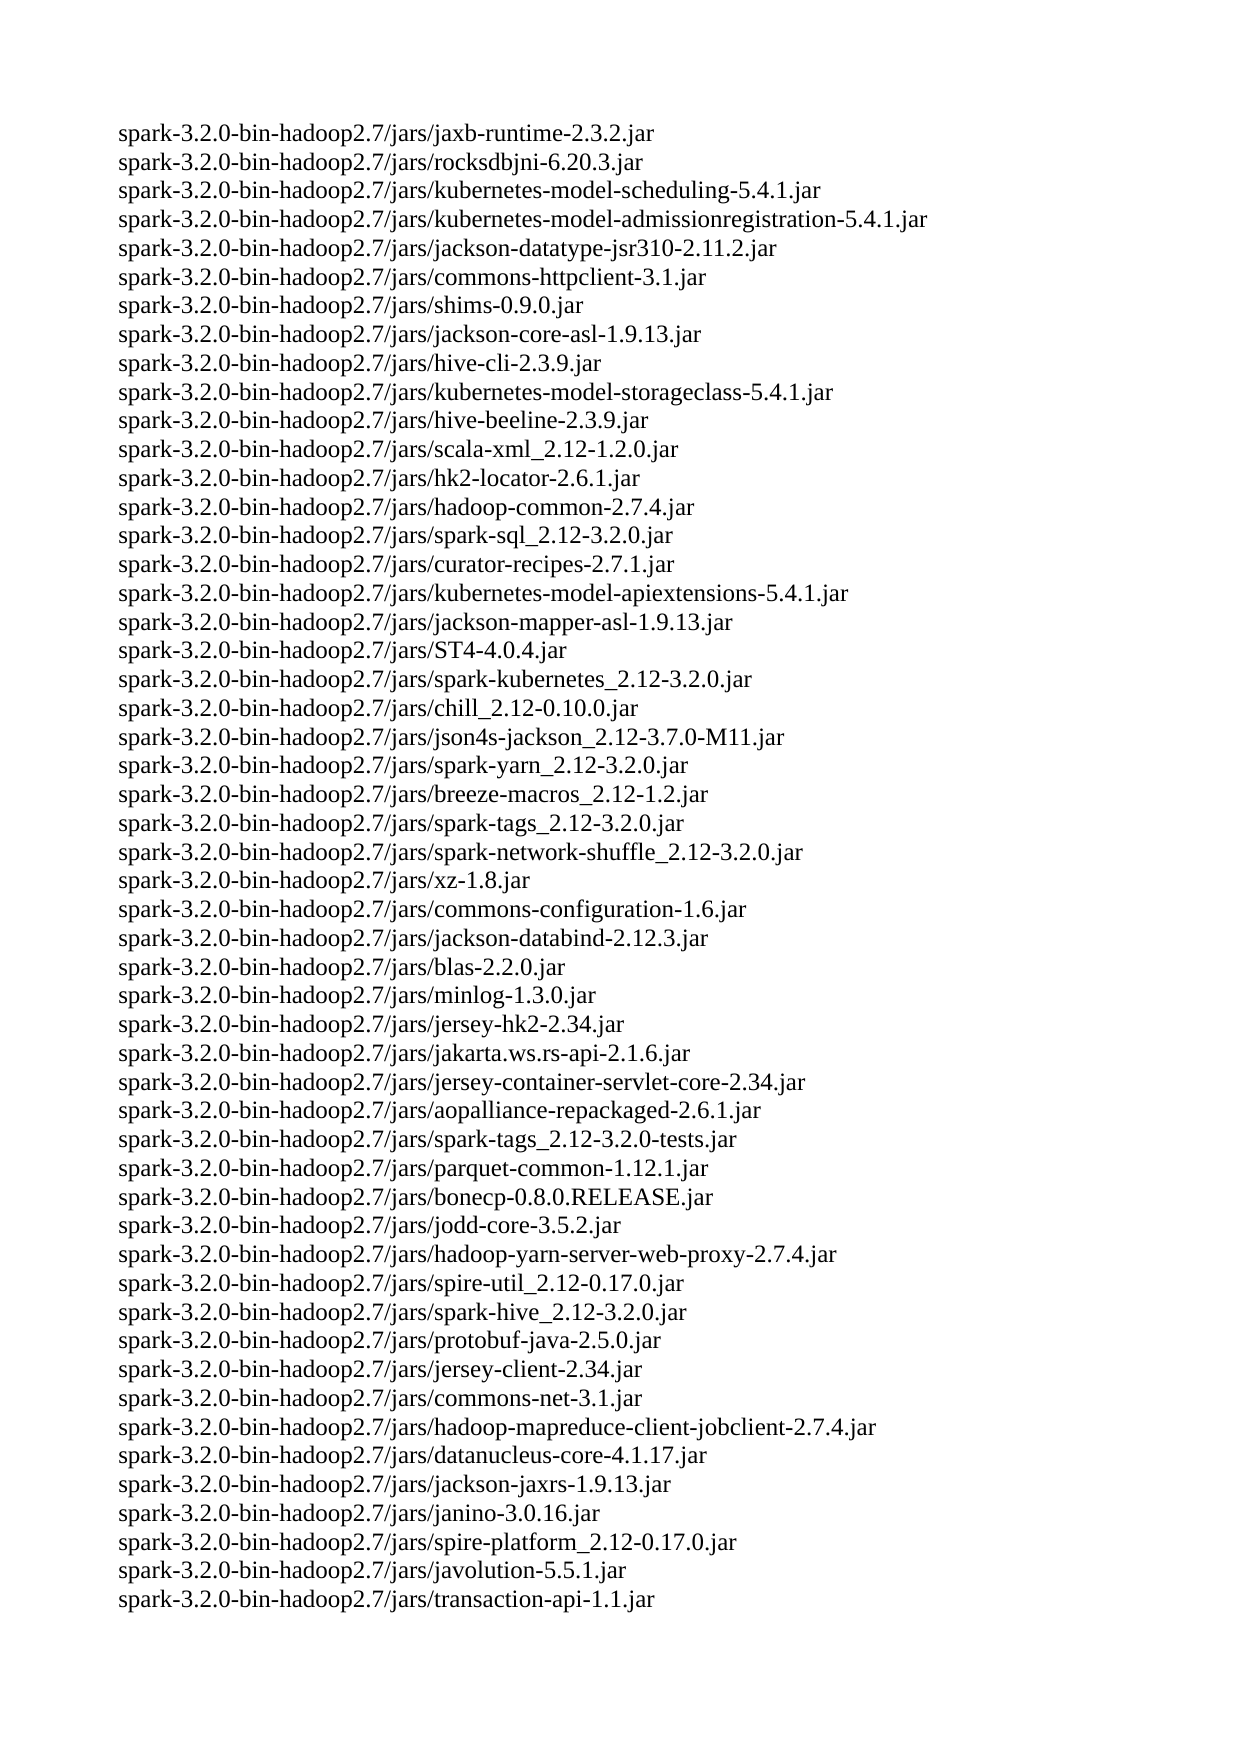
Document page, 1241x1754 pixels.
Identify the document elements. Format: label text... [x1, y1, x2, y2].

text spark-3.2.0-bin-hadoop2.7/jars/ST4-4.0.4.jar [118, 636, 1122, 664]
text spark-3.2.0-bin-hadoop2.7/jars/spark-hive_2.12-3.2.0.jar [118, 1297, 1122, 1326]
text spark-3.2.0-bin-hadoop2.7/jars/scala-xml_2.12-1.2.0.jar [118, 434, 1122, 463]
text spark-3.2.0-bin-hadoop2.7/jars/jakarta.ws.rs-api-2.1.6.jar [118, 1038, 1122, 1067]
text spark-3.2.0-bin-hadoop2.7/jars/jackson-mapper-asl-1.9.13.jar [118, 607, 1122, 636]
text spark-3.2.0-bin-hadoop2.7/jars/kubernetes-model-admissionregistration-5.4.1.jar [118, 204, 1122, 233]
text spark-3.2.0-bin-hadoop2.7/jars/jersey-hk2-2.34.jar [118, 1009, 1122, 1038]
text spark-3.2.0-bin-hadoop2.7/jars/spark-tags_2.12-3.2.0-tests.jar [118, 1124, 1122, 1153]
text spark-3.2.0-bin-hadoop2.7/jars/commons-net-3.1.jar [118, 1383, 1122, 1412]
text spark-3.2.0-bin-hadoop2.7/jars/kubernetes-model-storageclass-5.4.1.jar [118, 377, 1122, 406]
text spark-3.2.0-bin-hadoop2.7/jars/javolution-5.5.1.jar [118, 1556, 1122, 1584]
text spark-3.2.0-bin-hadoop2.7/jars/hive-cli-2.3.9.jar [118, 348, 1122, 377]
text spark-3.2.0-bin-hadoop2.7/jars/blas-2.2.0.jar [118, 952, 1122, 981]
text spark-3.2.0-bin-hadoop2.7/jars/aopalliance-repackaged-2.6.1.jar [118, 1096, 1122, 1124]
text spark-3.2.0-bin-hadoop2.7/jars/hadoop-mapreduce-client-jobclient-2.7.4.jar [118, 1412, 1122, 1441]
text spark-3.2.0-bin-hadoop2.7/jars/spire-platform_2.12-0.17.0.jar [118, 1527, 1122, 1556]
text spark-3.2.0-bin-hadoop2.7/jars/jodd-core-3.5.2.jar [118, 1211, 1122, 1239]
text spark-3.2.0-bin-hadoop2.7/jars/datanucleus-core-4.1.17.jar [118, 1441, 1122, 1469]
text spark-3.2.0-bin-hadoop2.7/jars/parquet-common-1.12.1.jar [118, 1153, 1122, 1182]
text spark-3.2.0-bin-hadoop2.7/jars/commons-configuration-1.6.jar [118, 894, 1122, 923]
text spark-3.2.0-bin-hadoop2.7/jars/spark-network-shuffle_2.12-3.2.0.jar [118, 837, 1122, 866]
text spark-3.2.0-bin-hadoop2.7/jars/hk2-locator-2.6.1.jar [118, 463, 1122, 492]
text spark-3.2.0-bin-hadoop2.7/jars/hadoop-common-2.7.4.jar [118, 492, 1122, 521]
text spark-3.2.0-bin-hadoop2.7/jars/spark-kubernetes_2.12-3.2.0.jar [118, 664, 1122, 693]
text spark-3.2.0-bin-hadoop2.7/jars/bonecp-0.8.0.RELEASE.jar [118, 1182, 1122, 1211]
text spark-3.2.0-bin-hadoop2.7/jars/janino-3.0.16.jar [118, 1498, 1122, 1527]
text spark-3.2.0-bin-hadoop2.7/jars/jaxb-runtime-2.3.2.jar [118, 118, 1122, 147]
text spark-3.2.0-bin-hadoop2.7/jars/protobuf-java-2.5.0.jar [118, 1326, 1122, 1354]
text spark-3.2.0-bin-hadoop2.7/jars/rocksdbjni-6.20.3.jar [118, 147, 1122, 176]
text spark-3.2.0-bin-hadoop2.7/jars/kubernetes-model-scheduling-5.4.1.jar [118, 176, 1122, 204]
text spark-3.2.0-bin-hadoop2.7/jars/commons-httpclient-3.1.jar [118, 262, 1122, 291]
text spark-3.2.0-bin-hadoop2.7/jars/kubernetes-model-apiextensions-5.4.1.jar [118, 578, 1122, 607]
text spark-3.2.0-bin-hadoop2.7/jars/jersey-client-2.34.jar [118, 1354, 1122, 1383]
text spark-3.2.0-bin-hadoop2.7/jars/jackson-datatype-jsr310-2.11.2.jar [118, 233, 1122, 262]
text spark-3.2.0-bin-hadoop2.7/jars/json4s-jackson_2.12-3.7.0-M11.jar [118, 722, 1122, 751]
text spark-3.2.0-bin-hadoop2.7/jars/breeze-macros_2.12-1.2.jar [118, 779, 1122, 808]
text spark-3.2.0-bin-hadoop2.7/jars/spark-yarn_2.12-3.2.0.jar [118, 751, 1122, 779]
text spark-3.2.0-bin-hadoop2.7/jars/jackson-jaxrs-1.9.13.jar [118, 1469, 1122, 1498]
text spark-3.2.0-bin-hadoop2.7/jars/chill_2.12-0.10.0.jar [118, 693, 1122, 722]
text spark-3.2.0-bin-hadoop2.7/jars/minlog-1.3.0.jar [118, 981, 1122, 1009]
text spark-3.2.0-bin-hadoop2.7/jars/spark-sql_2.12-3.2.0.jar [118, 521, 1122, 549]
text spark-3.2.0-bin-hadoop2.7/jars/curator-recipes-2.7.1.jar [118, 549, 1122, 578]
text spark-3.2.0-bin-hadoop2.7/jars/spark-tags_2.12-3.2.0.jar [118, 808, 1122, 837]
text spark-3.2.0-bin-hadoop2.7/jars/spire-util_2.12-0.17.0.jar [118, 1268, 1122, 1297]
text spark-3.2.0-bin-hadoop2.7/jars/jersey-container-servlet-core-2.34.jar [118, 1067, 1122, 1096]
text spark-3.2.0-bin-hadoop2.7/jars/xz-1.8.jar [118, 866, 1122, 894]
text spark-3.2.0-bin-hadoop2.7/jars/shims-0.9.0.jar [118, 291, 1122, 319]
text spark-3.2.0-bin-hadoop2.7/jars/hive-beeline-2.3.9.jar [118, 406, 1122, 434]
text spark-3.2.0-bin-hadoop2.7/jars/transaction-api-1.1.jar [118, 1584, 1122, 1613]
text spark-3.2.0-bin-hadoop2.7/jars/jackson-core-asl-1.9.13.jar [118, 319, 1122, 348]
text spark-3.2.0-bin-hadoop2.7/jars/jackson-databind-2.12.3.jar [118, 923, 1122, 952]
text spark-3.2.0-bin-hadoop2.7/jars/hadoop-yarn-server-web-proxy-2.7.4.jar [118, 1239, 1122, 1268]
